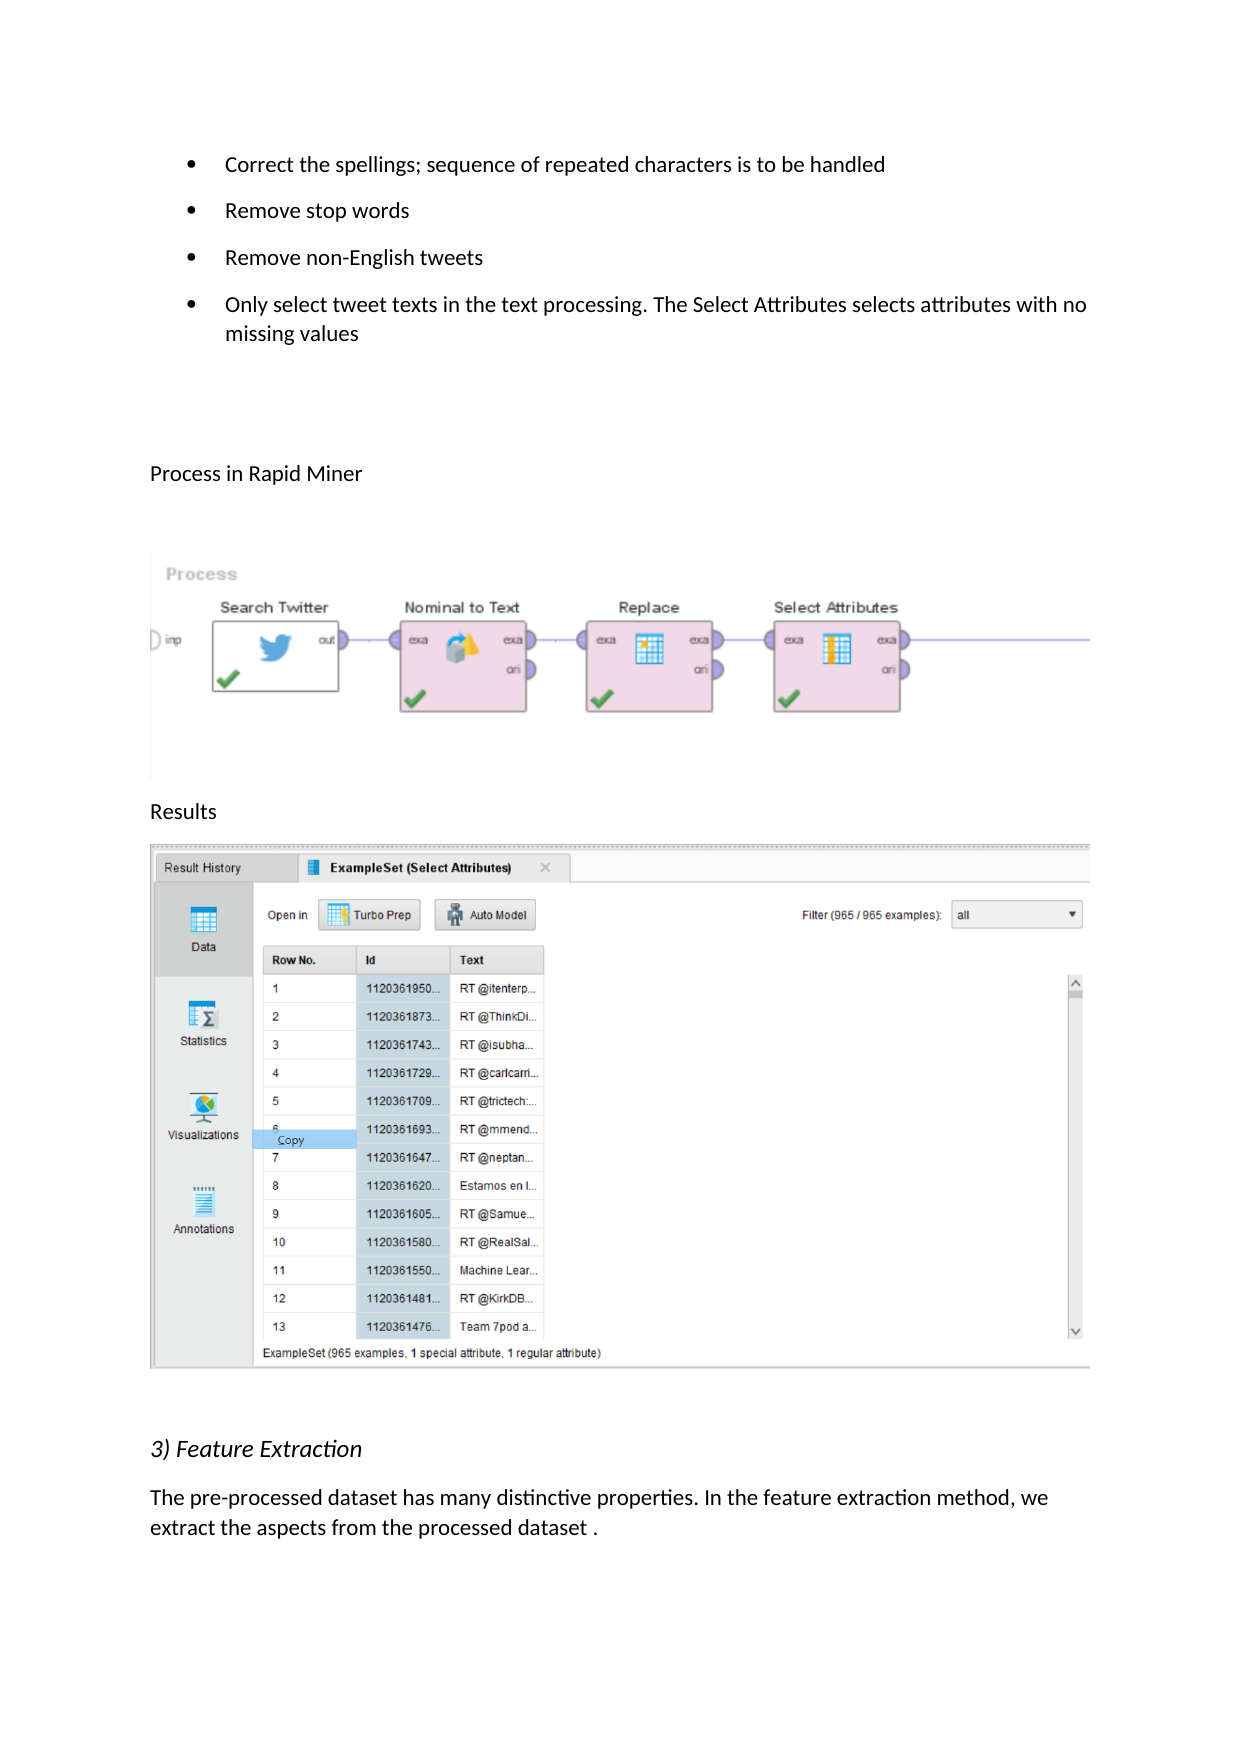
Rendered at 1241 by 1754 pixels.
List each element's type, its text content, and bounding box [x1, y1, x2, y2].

text 3) Feature Extraction [150, 1434, 1090, 1464]
list Correct the spellings; sequence of repeated characters is to be handled [187, 150, 1090, 178]
list Only select tweet texts in the text processing. The Select Attributes selects attributes with no missing values [187, 290, 1090, 348]
text The pre-processed dataset has many distinctive properties. In the feature extraction method, we extract the aspects from the processed dataset . [150, 1483, 1090, 1541]
text Results [150, 797, 1090, 825]
text Process in Rapid Miner [150, 459, 1090, 487]
list Remove non-English tweets [187, 243, 1090, 271]
list Remove stop words [187, 197, 1090, 224]
